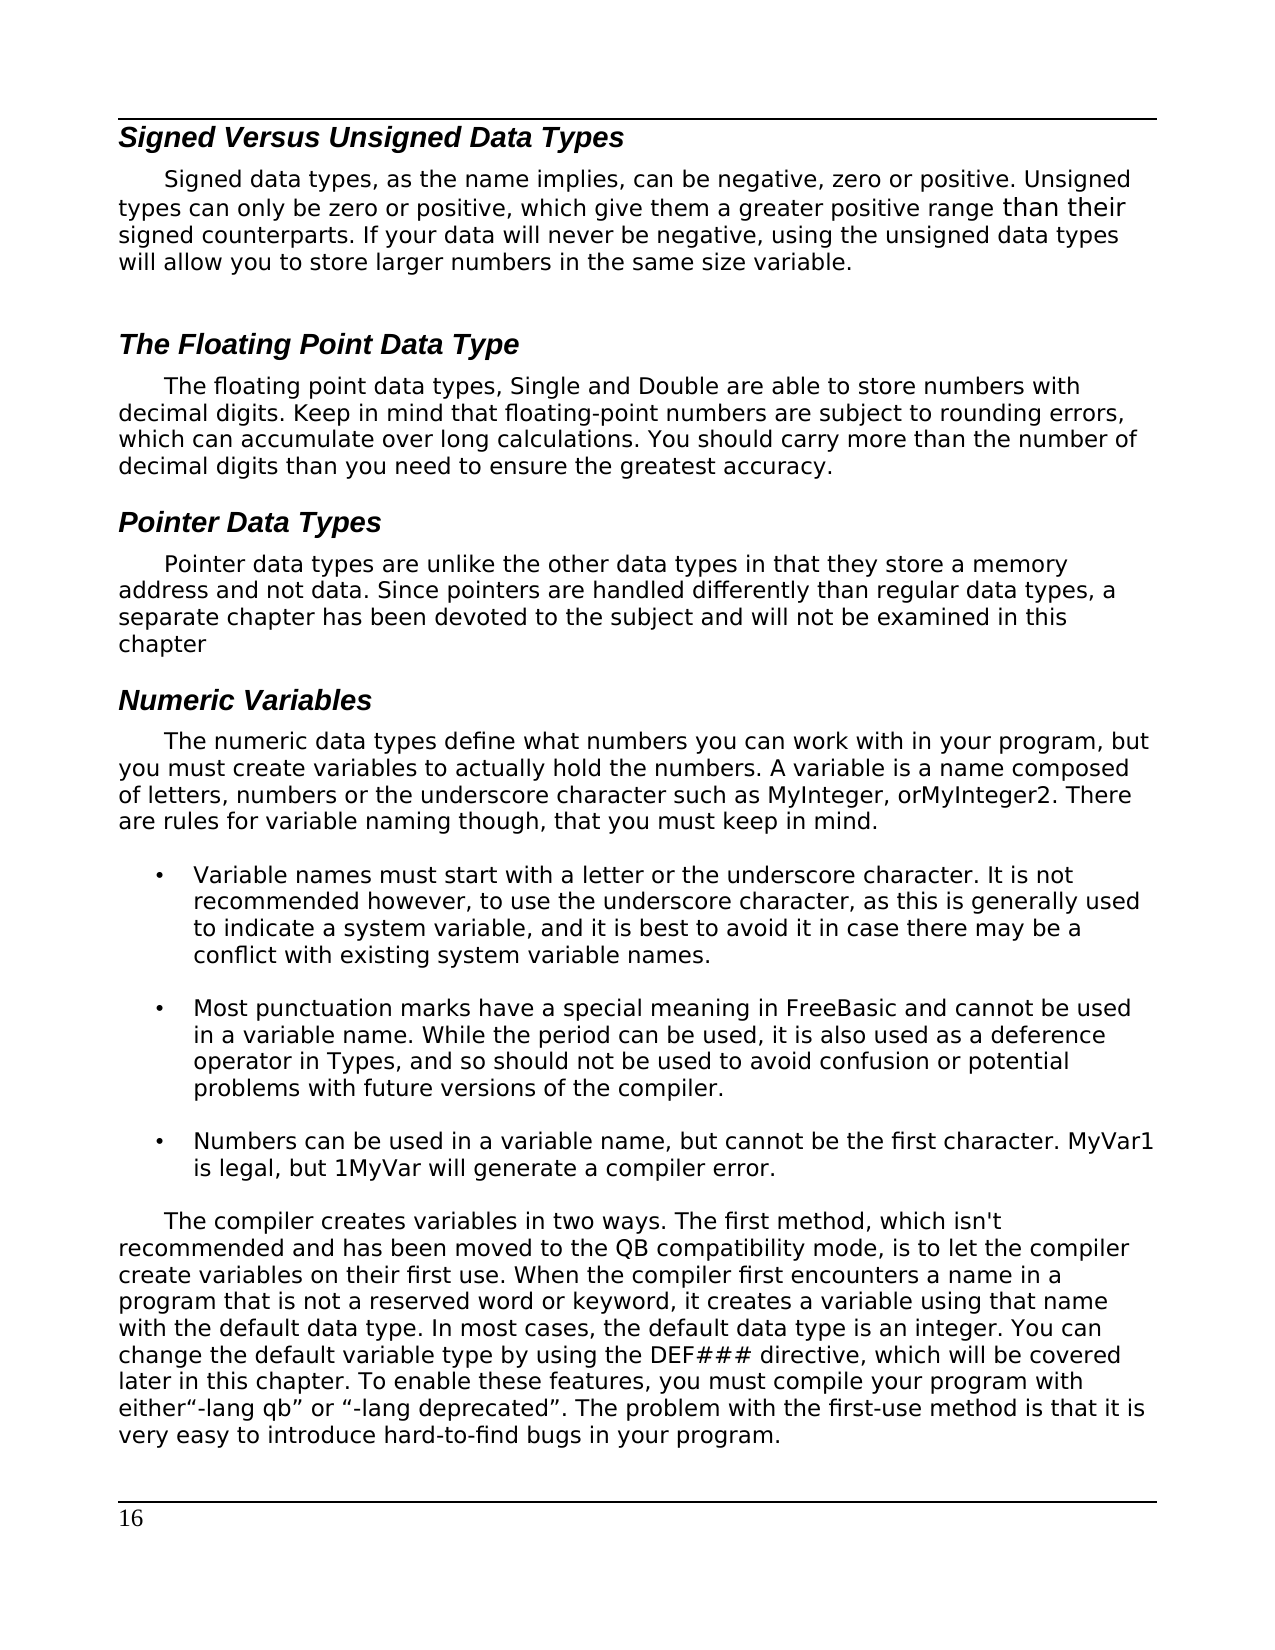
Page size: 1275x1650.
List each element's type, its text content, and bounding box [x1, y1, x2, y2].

list Variable names must start with a letter or the underscore character. It is not recommended however, to use the underscore character, as this is generally used to indicate a system variable, and it is best to avoid it in case there may be a conflict with existing system variable names. [156, 862, 1157, 968]
text The compiler creates variables in two ways. The first method, which isn't recommended and has been moved to the QB compatibility mode, is to let the compiler create variables on their first use. When the compiler first encounters a name in a program that is not a reserved word or keyword, it creates a variable using that name with the default data type. In most cases, the default data type is an integer. You can change the default variable type by using the DEF### directive, which will be covered later in this chapter. To enable these features, you must compile your program with either“-lang qb” or “-lang deprecated”. The problem with the first-use method is that it is very easy to introduce hard-to-find bugs in your program. [118, 1208, 1157, 1448]
subtitle Pointer Data Types [118, 505, 1157, 538]
list Numbers can be used in a variable name, but cannot be the first character. MyVar1 is legal, but 1MyVar will generate a compiler error. [156, 1128, 1157, 1182]
list Most punctuation marks have a special meaning in FreeBasic and cannot be used in a variable name. While the period can be used, it is also used as a deference operator in Types, and so should not be used to avoid confusion or potential problems with future versions of the compiler. [156, 995, 1157, 1102]
text Signed data types, as the name implies, can be negative, zero or positive. Unsigned types can only be zero or positive, which give them a greater positive range than their signed counterparts. If your data will never be negative, using the unsigned data types will allow you to store larger numbers in the same size variable. [118, 166, 1157, 275]
subtitle Numeric Variables [118, 682, 1157, 716]
subtitle The Floating Point Data Type [118, 327, 1157, 361]
subtitle Signed Versus Unsigned Data Types [118, 120, 1157, 154]
text The floating point data types, Single and Double are able to store numbers with decimal digits. Keep in mind that floating-point numbers are subject to rounding errors, which can accumulate over long calculations. You should carry more than the number of decimal digits than you need to ensure the greatest accuracy. [118, 373, 1157, 480]
text Pointer data types are unlike the other data types in that they store a memory address and not data. Since pointers are handled differently than regular data types, a separate chapter has been devoted to the subject and will not be examined in this chapter [118, 551, 1157, 657]
text The numeric data types define what numbers you can work with in your program, but you must create variables to actually hold the numbers. A variable is a name composed of letters, numbers or the underscore character such as MyInteger, orMyInteger2. There are rules for variable naming though, that you must keep in mind. [118, 728, 1157, 835]
